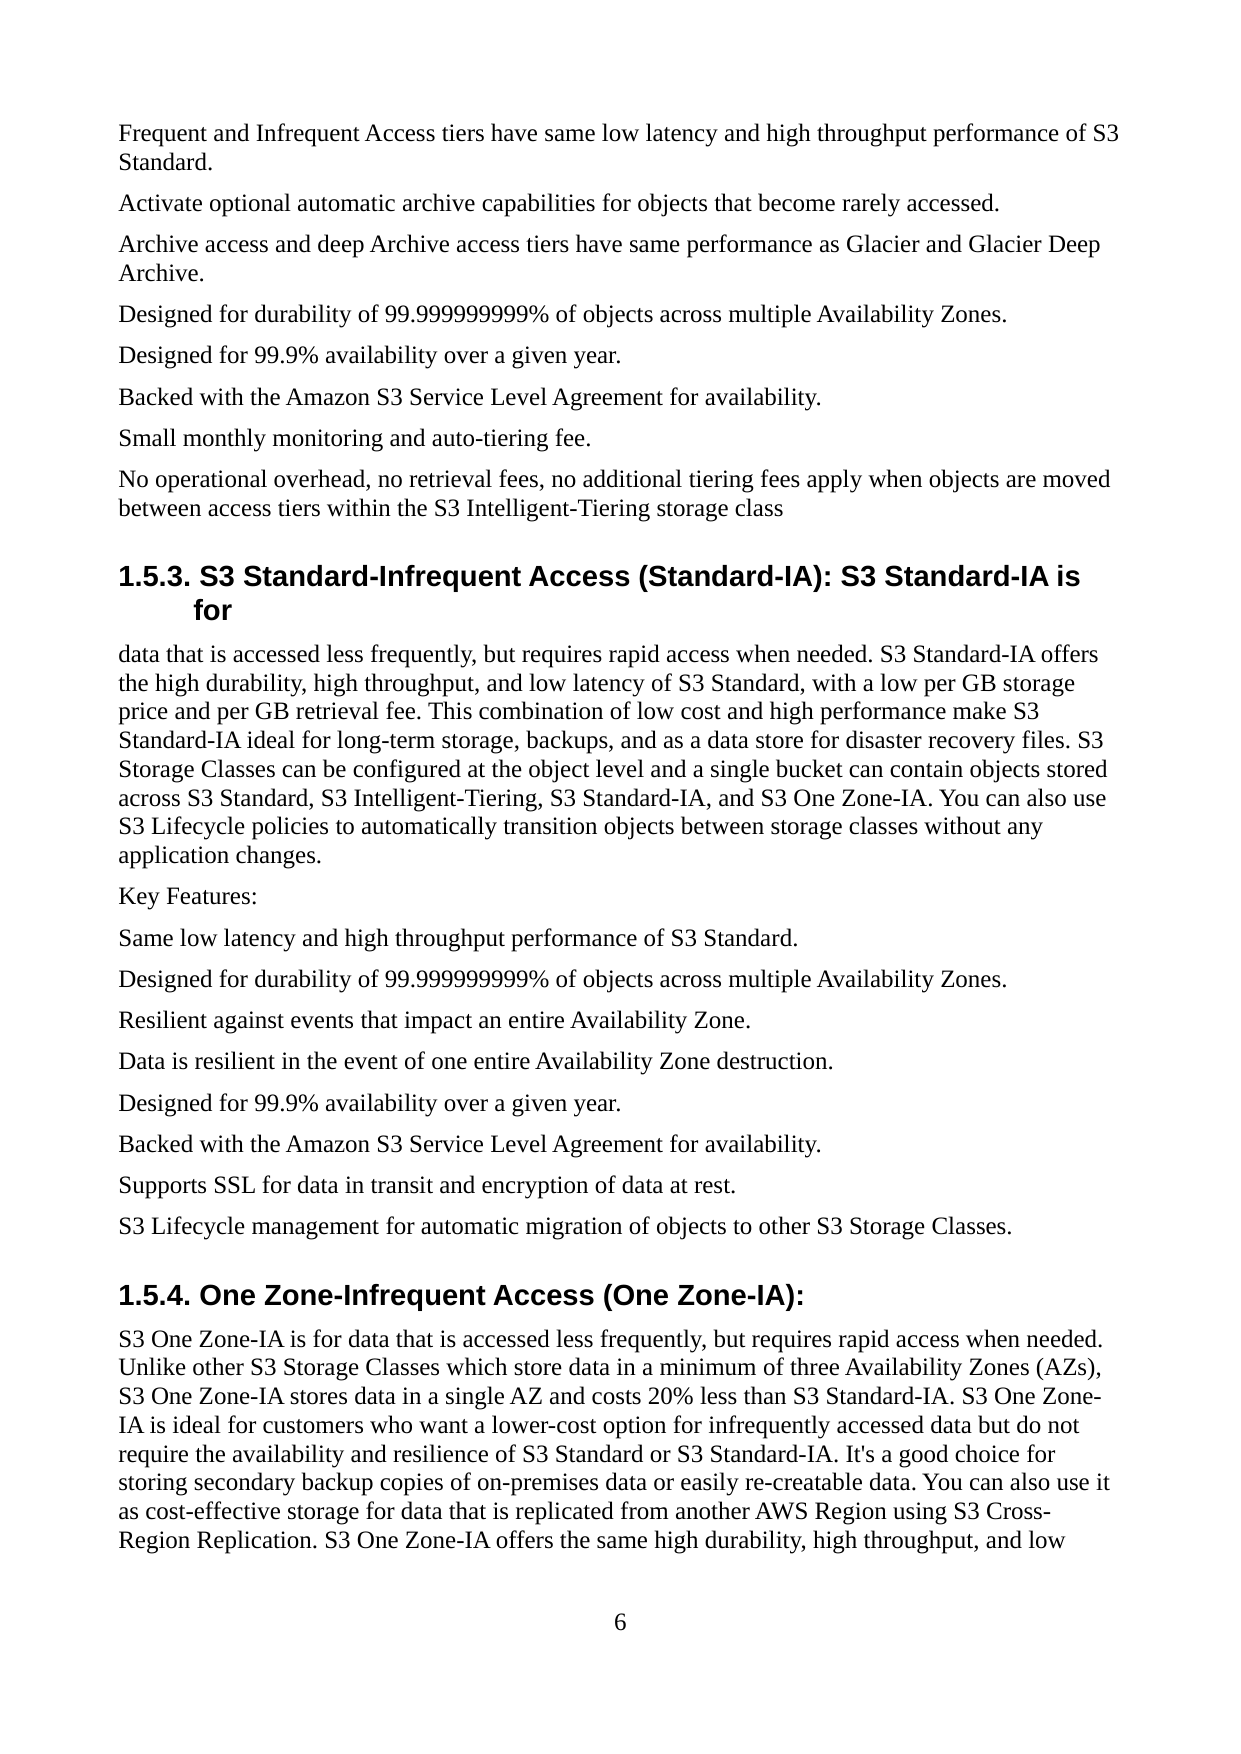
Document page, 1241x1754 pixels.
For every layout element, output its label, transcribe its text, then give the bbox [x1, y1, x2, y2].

text Same low latency and high throughput performance of S3 Standard. [118, 923, 1122, 951]
subtitle One Zone-Infrequent Access (One Zone-IA): [118, 1278, 1122, 1311]
text S3 Lifecycle management for automatic migration of objects to other S3 Storage Classes. [118, 1211, 1122, 1240]
text Designed for 99.9% availability over a given year. [118, 1088, 1122, 1116]
text Key Features: [118, 881, 1122, 910]
text Backed with the Amazon S3 Service Level Agreement for availability. [118, 1129, 1122, 1158]
text Activate optional automatic archive capabilities for objects that become rarely accessed. [118, 188, 1122, 217]
text S3 One Zone-IA is for data that is accessed less frequently, but requires rapid access when needed. Unlike other S3 Storage Classes which store data in a minimum of three Availability Zones (AZs), S3 One Zone-IA stores data in a single AZ and costs 20% less than S3 Standard-IA. S3 One Zone-IA is ideal for customers who want a lower-cost option for infrequently accessed data but do not require the availability and resilience of S3 Standard or S3 Standard-IA. It's a good choice for storing secondary backup copies of on-premises data or easily re-creatable data. You can also use it as cost-effective storage for data that is replicated from another AWS Region using S3 Cross-Region Replication. S3 One Zone-IA offers the same high durability, high throughput, and low [118, 1324, 1122, 1554]
text No operational overhead, no retrieval fees, no additional tiering fees apply when objects are moved between access tiers within the S3 Intelligent-Tiering storage class [118, 464, 1122, 522]
text data that is accessed less frequently, but requires rapid access when needed. S3 Standard-IA offers the high durability, high throughput, and low latency of S3 Standard, with a low per GB storage price and per GB retrieval fee. This combination of low cost and high performance make S3 Standard-IA ideal for long-term storage, backups, and as a data store for disaster recovery files. S3 Storage Classes can be configured at the object level and a single bucket can contain objects stored across S3 Standard, S3 Intelligent-Tiering, S3 Standard-IA, and S3 One Zone-IA. You can also use S3 Lifecycle policies to automatically transition objects between storage classes without any application changes. [118, 639, 1122, 869]
subtitle S3 Standard-Infrequent Access (Standard-IA): S3 Standard-IA is for [118, 559, 1122, 626]
text Designed for 99.9% availability over a given year. [118, 341, 1122, 369]
text Small monthly monitoring and auto-tiering fee. [118, 423, 1122, 452]
text Designed for durability of 99.999999999% of objects across multiple Availability Zones. [118, 299, 1122, 328]
text Supports SSL for data in transit and encryption of data at rest. [118, 1170, 1122, 1199]
text Archive access and deep Archive access tiers have same performance as Glacier and Glacier Deep Archive. [118, 229, 1122, 287]
text Frequent and Infrequent Access tiers have same low latency and high throughput performance of S3 Standard. [118, 118, 1122, 176]
text Data is resilient in the event of one entire Availability Zone destruction. [118, 1046, 1122, 1075]
text Designed for durability of 99.999999999% of objects across multiple Availability Zones. [118, 964, 1122, 993]
text Backed with the Amazon S3 Service Level Agreement for availability. [118, 382, 1122, 411]
text Resilient against events that impact an entire Availability Zone. [118, 1005, 1122, 1034]
